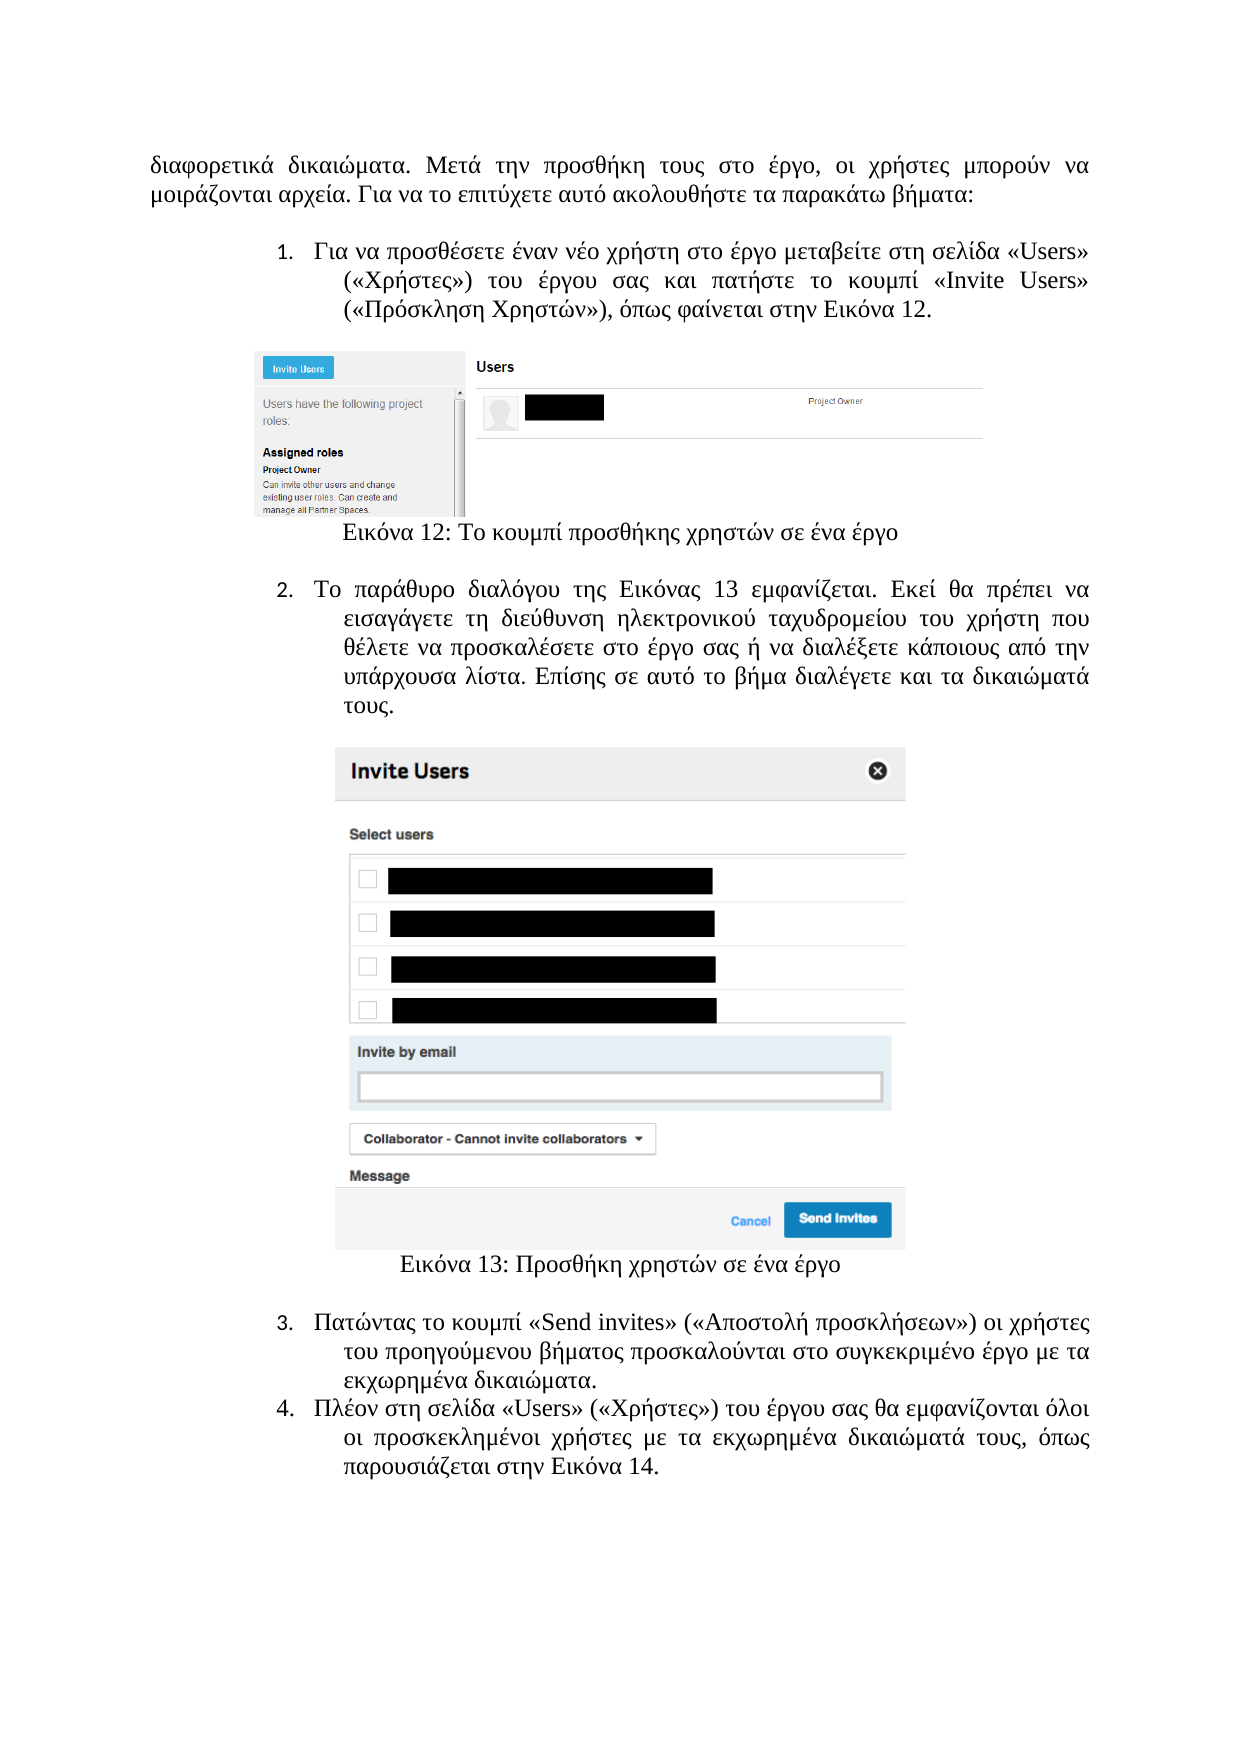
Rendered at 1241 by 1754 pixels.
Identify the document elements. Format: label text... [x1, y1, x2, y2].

text διαφορετικά δικαιώματα. Μετά την προσθήκη τους στο έργο, οι χρήστες μπορούν να μοιράζονται αρχεία. Για να το επιτύχετε αυτό ακολουθήστε τα παρακάτω βήματα: [150, 150, 1091, 207]
text Εικόνα 12: Το κουμπί προσθήκης χρηστών σε ένα έργο [150, 517, 1091, 546]
text Εικόνα 13: Προσθήκη χρηστών σε ένα έργο [150, 1249, 1091, 1278]
list Το παράθυρο διαλόγου της Εικόνας 13 εμφανίζεται. Εκεί θα πρέπει να εισαγάγετε τη διεύθυνση ηλεκτρονικού ταχυδρομείου του χρήστη που θέλετε να προσκαλέσετε στο έργο σας ή να διαλέξετε κάποιους από την υπάρχουσα λίστα. Επίσης σε αυτό το βήμα διαλέγετε και τα δικαιώματά τους. [276, 574, 1091, 719]
list Για να προσθέσετε έναν νέο χρήστη στο έργο μεταβείτε στη σελίδα «Users» («Χρήστες») του έργου σας και πατήστε το κουμπί «Invite Users» («Πρόσκληση Χρηστών»), όπως φαίνεται στην Εικόνα 12. [276, 236, 1091, 323]
list Πατώντας το κουμπί «Send invites» («Αποστολή προσκλήσεων») οι χρήστες του προηγούμενου βήματος προσκαλούνται στο συγκεκριμένο έργο με τα εκχωρημένα δικαιώματα. [276, 1307, 1091, 1393]
list Πλέον στη σελίδα «Users» («Χρήστες») του έργου σας θα εμφανίζονται όλοι οι προσκεκλημένοι χρήστες με τα εκχωρημένα δικαιώματά τους, όπως παρουσιάζεται στην Εικόνα 14. [276, 1393, 1091, 1480]
